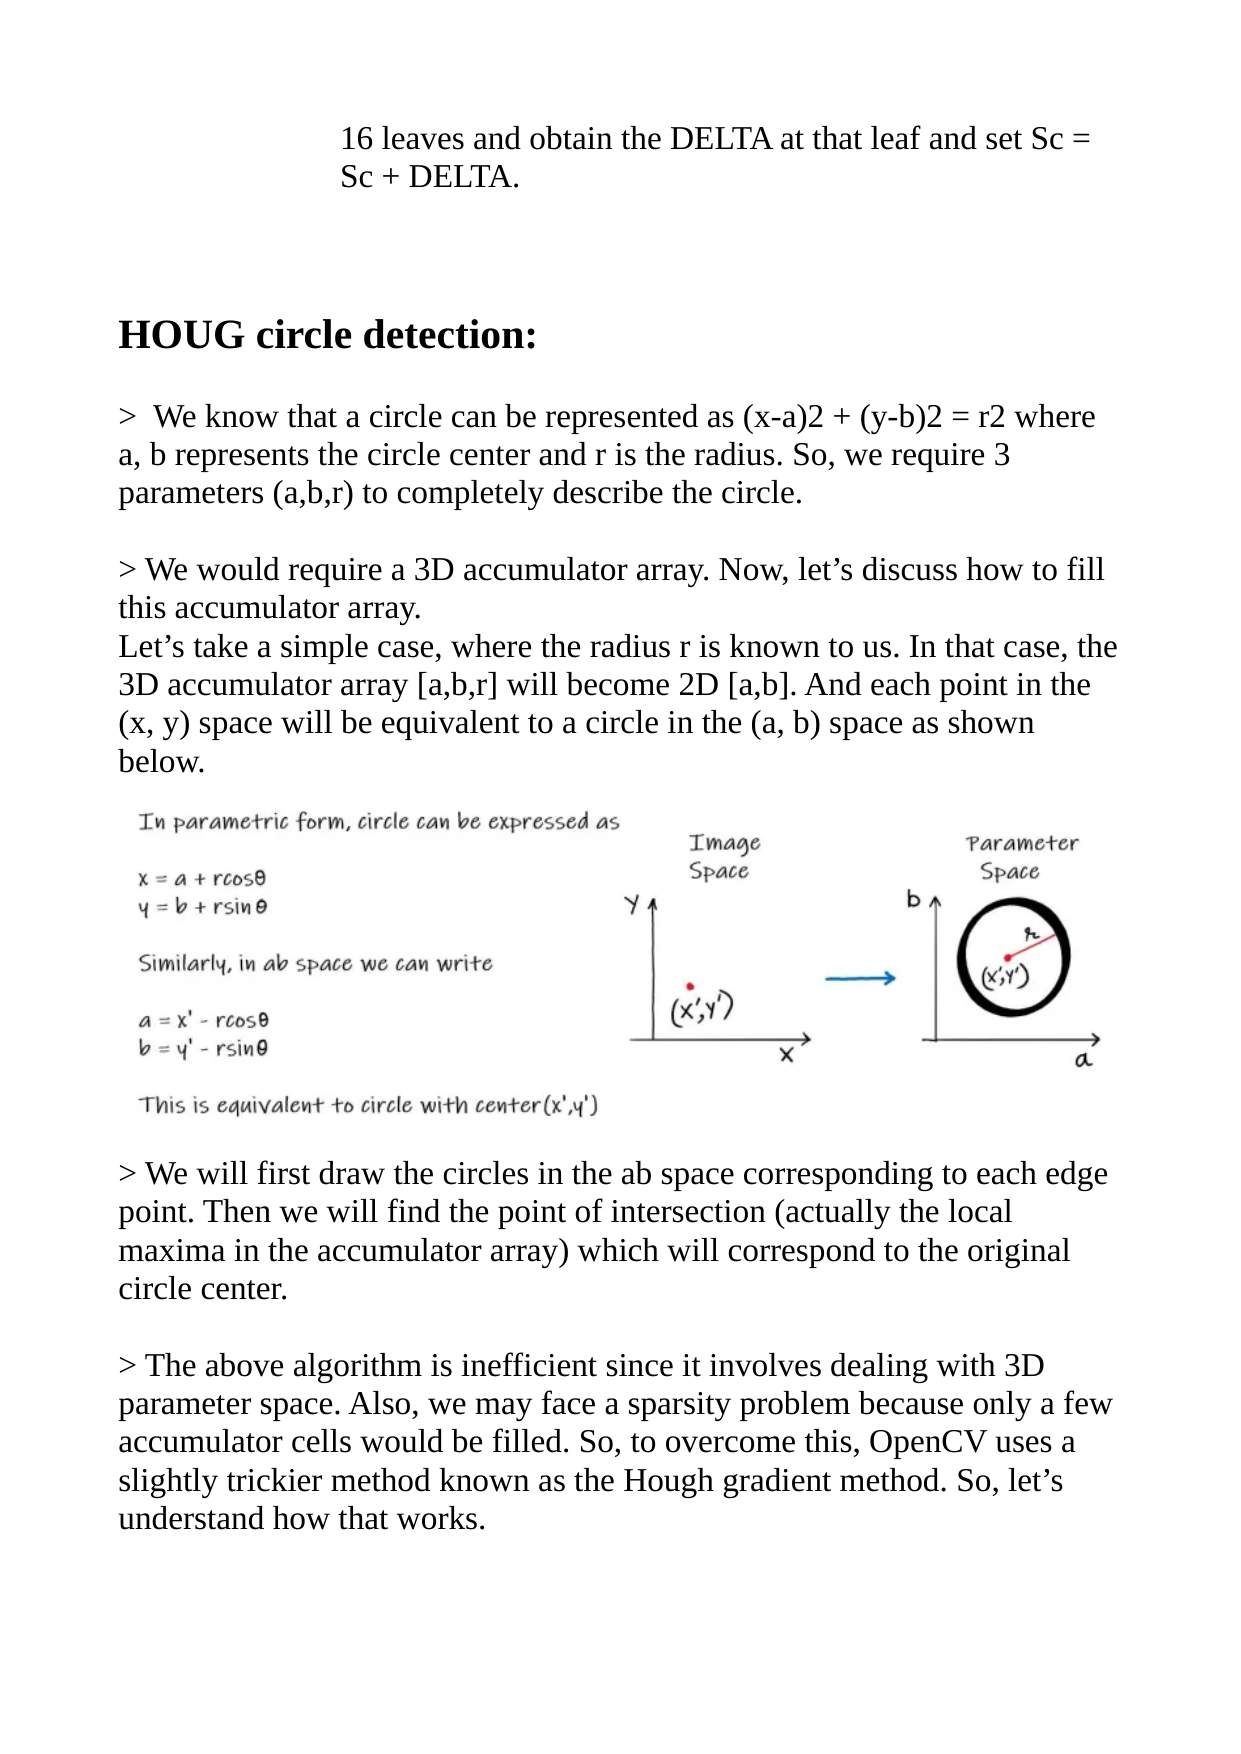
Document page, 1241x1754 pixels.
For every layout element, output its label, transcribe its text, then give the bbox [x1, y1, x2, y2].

picture [118, 779, 1123, 1154]
text > The above algorithm is inefficient since it involves dealing with 3D parameter space. Also, we may face a sparsity problem because only a few accumulator cells would be filled. So, to overcome this, OpenCV uses a slightly trickier method known as the Hough gradient method. So, let’s understand how that works. [118, 1345, 1122, 1537]
text > We will first draw the circles in the ab space corresponding to each edge point. Then we will find the point of intersection (actually the local maxima in the accumulator array) which will correspond to the original circle center. [118, 1154, 1122, 1307]
text HOUG circle detection: [118, 310, 1122, 358]
text Let’s take a simple case, where the radius r is known to us. In that case, the 3D accumulator array [a,b,r] will become 2D [a,b]. And each point in the (x, y) space will be equivalent to a circle in the (a, b) space as shown below. [118, 626, 1122, 779]
text > We would require a 3D accumulator array. Now, let’s discuss how to fill this accumulator array. [118, 549, 1122, 626]
text 16 leaves and obtain the DELTA at that leaf and set Sc = Sc + DELTA. [118, 118, 1122, 195]
text > We know that a circle can be represented as (x-a)2 + (y-b)2 = r2 where a, b represents the circle center and r is the radius. So, we require 3 parameters (a,b,r) to completely describe the circle. [118, 396, 1122, 511]
